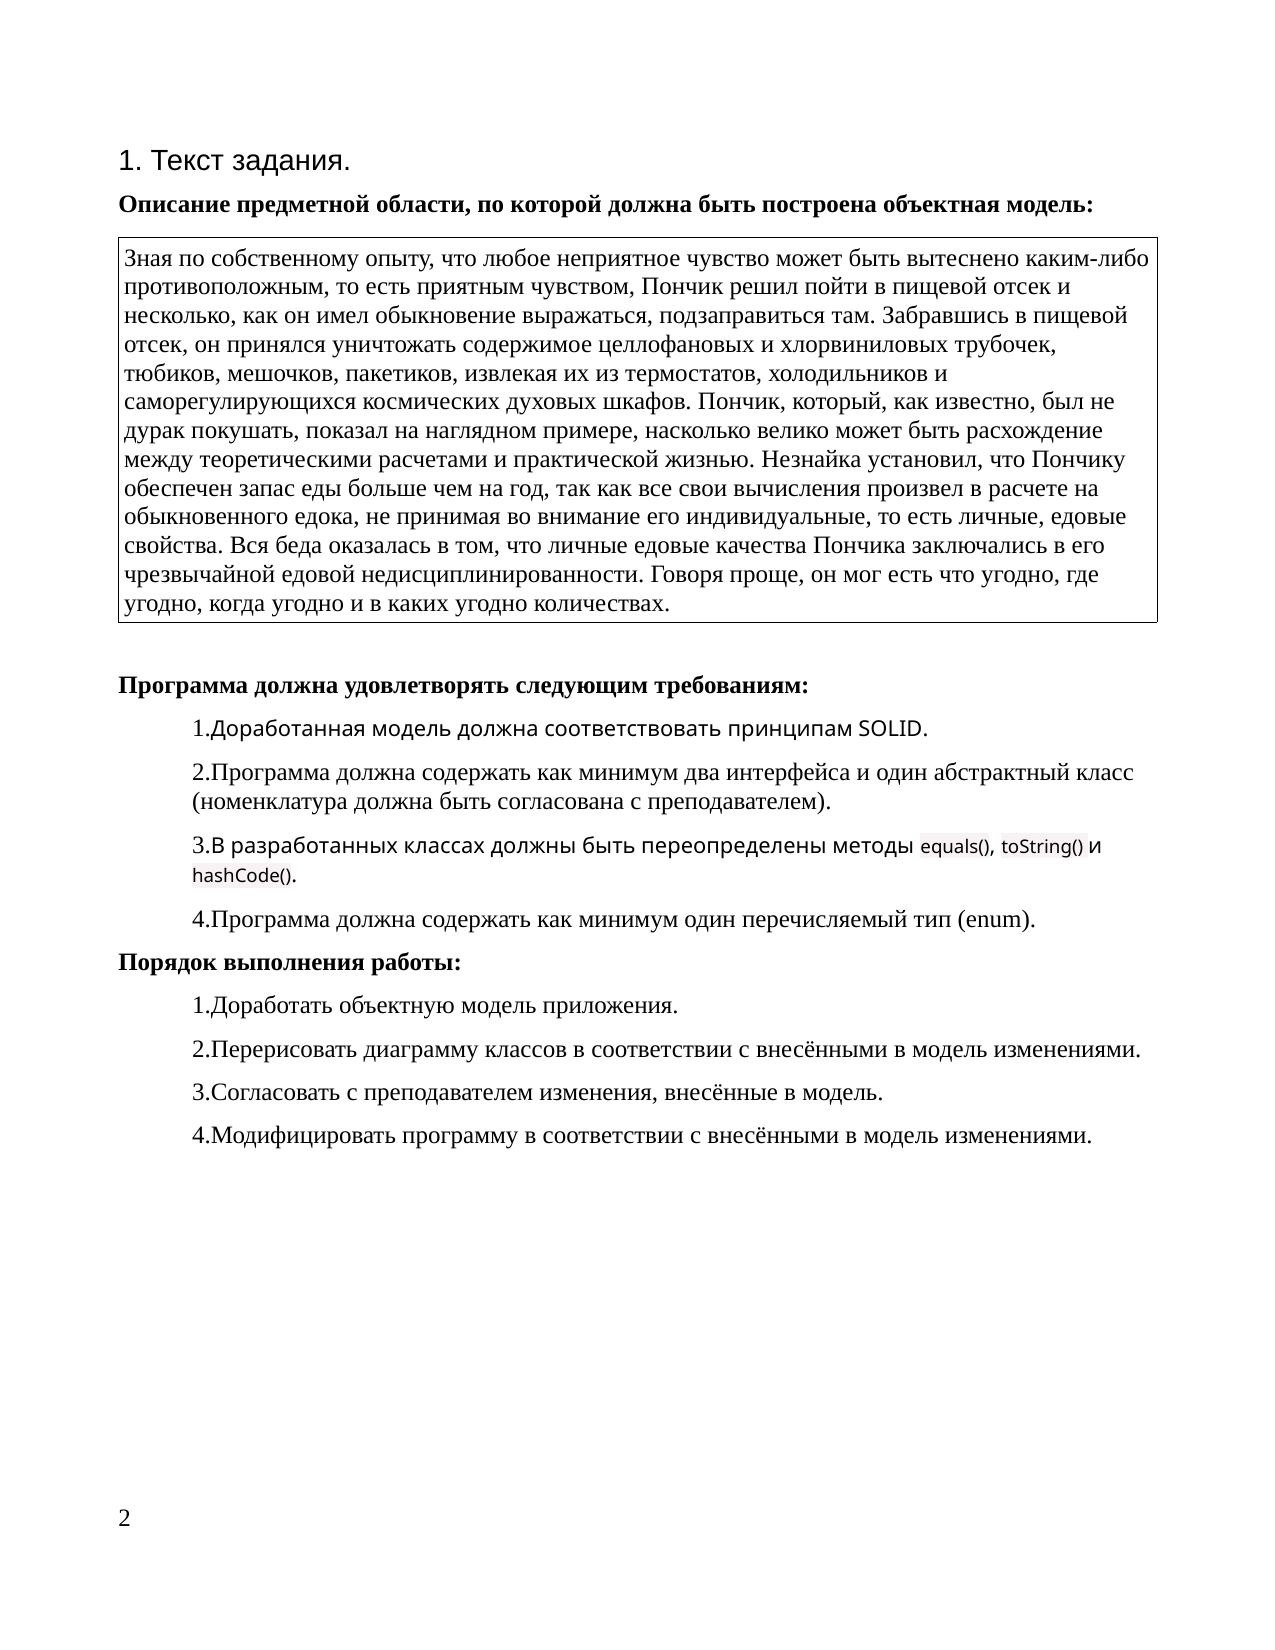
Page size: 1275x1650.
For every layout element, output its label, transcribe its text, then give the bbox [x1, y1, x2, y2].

table_header Зная по собственному опыту, что любое неприятное чувство может быть вытеснено каким-либо противоположным, то есть приятным чувством, Пончик решил пойти в пищевой отсек и несколько, как он имел обыкновение выражаться, подзаправиться там. Забравшись в пищевой отсек, он принялся уничтожать содержимое целлофановых и хлорвиниловых трубочек, тюбиков, мешочков, пакетиков, извлекая их из термостатов, холодильников и саморегулирующихся космических духовых шкафов. Пончик, который, как известно, был не дурак покушать, показал на наглядном примере, насколько велико может быть расхождение между теоретическими расчетами и практической жизнью. Незнайка установил, что Пончику обеспечен запас еды больше чем на год, так как все свои вычисления произвел в расчете на обыкновенного едока, не принимая во внимание его индивидуальные, то есть личные, едовые свойства. Вся беда оказалась в том, что личные едовые качества Пончика заключались в его чрезвычайной едовой недисциплинированности. Говоря проще, он мог есть что угодно, где угодно, когда угодно и в каких угодно количествах. [119, 238, 1157, 622]
text Порядок выполнения работы: [118, 947, 1157, 976]
subtitle 1. Текст задания. [118, 143, 1157, 177]
list Программа должна содержать как минимум один перечисляемый тип (enum). [118, 904, 1157, 932]
list Согласовать с преподавателем изменения, внесённые в модель. [118, 1077, 1157, 1106]
list Доработать объектную модель приложения. [118, 990, 1157, 1019]
list Программа должна содержать как минимум два интерфейса и один абстрактный класс (номенклатура должна быть согласована с преподавателем). [118, 757, 1157, 815]
list В разработанных классах должны быть переопределены методы equals(), toString() и hashCode(). [118, 829, 1157, 889]
text Описание предметной области, по которой должна быть построена объектная модель: [118, 189, 1157, 218]
text Программа должна удовлетворять следующим требованиям: [118, 670, 1157, 698]
list Перерисовать диаграмму классов в соответствии с внесёнными в модель изменениями. [118, 1034, 1157, 1062]
list Модифицировать программу в соответствии с внесёнными в модель изменениями. [118, 1120, 1157, 1149]
list Доработанная модель должна соответствовать принципам SOLID. [118, 713, 1157, 743]
